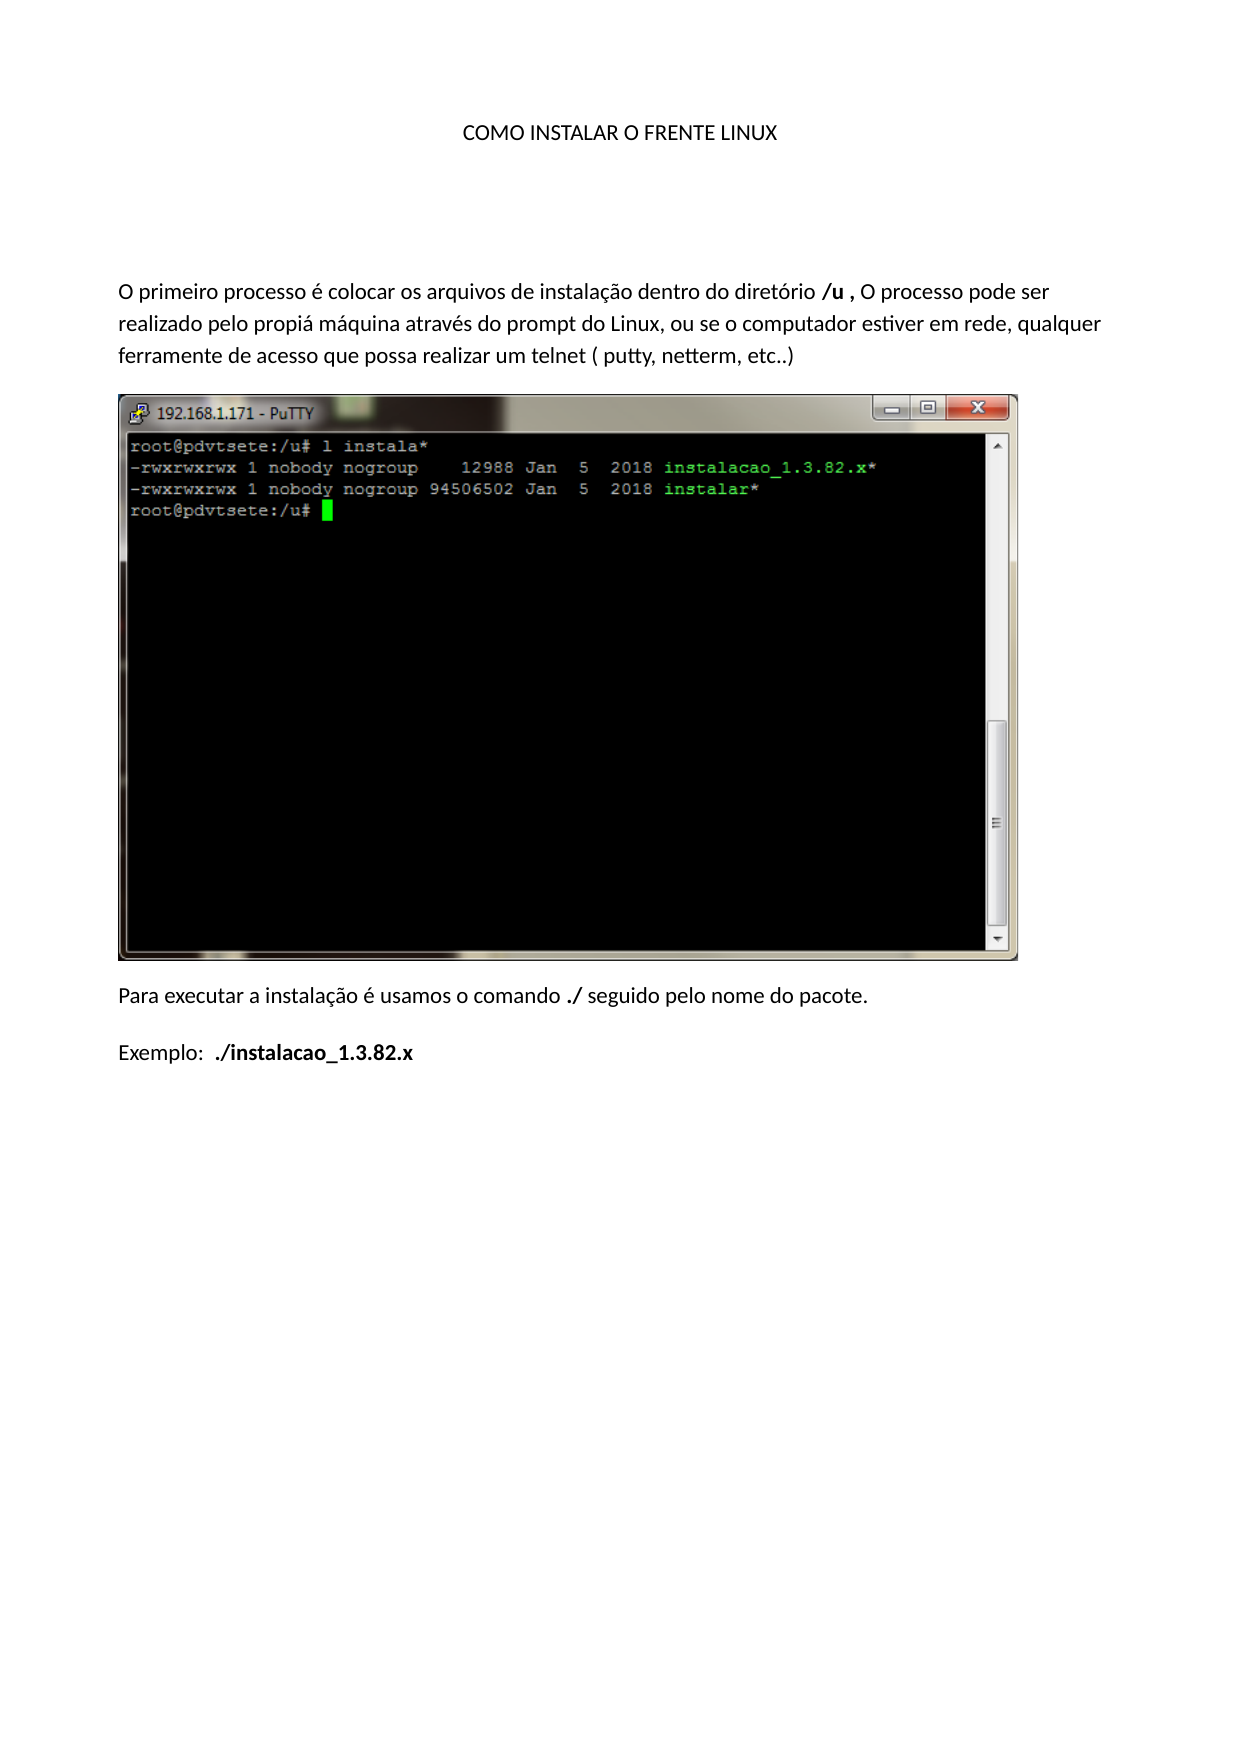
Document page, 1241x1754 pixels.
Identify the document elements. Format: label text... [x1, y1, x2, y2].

text COMO INSTALAR O FRENTE LINUX [118, 118, 1122, 146]
text O primeiro processo é colocar os arquivos de instalação dentro do diretório /u , O processo pode ser realizado pelo propiá máquina através do prompt do Linux, ou se o computador estiver em rede, qualquer ferramente de acesso que possa realizar um telnet ( putty, netterm, etc..) [118, 277, 1122, 369]
text Para executar a instalação é usamos o comando ./ seguido pelo nome do pacote. Exemplo: ./instalacao_1.3.82.x [118, 981, 1122, 1066]
